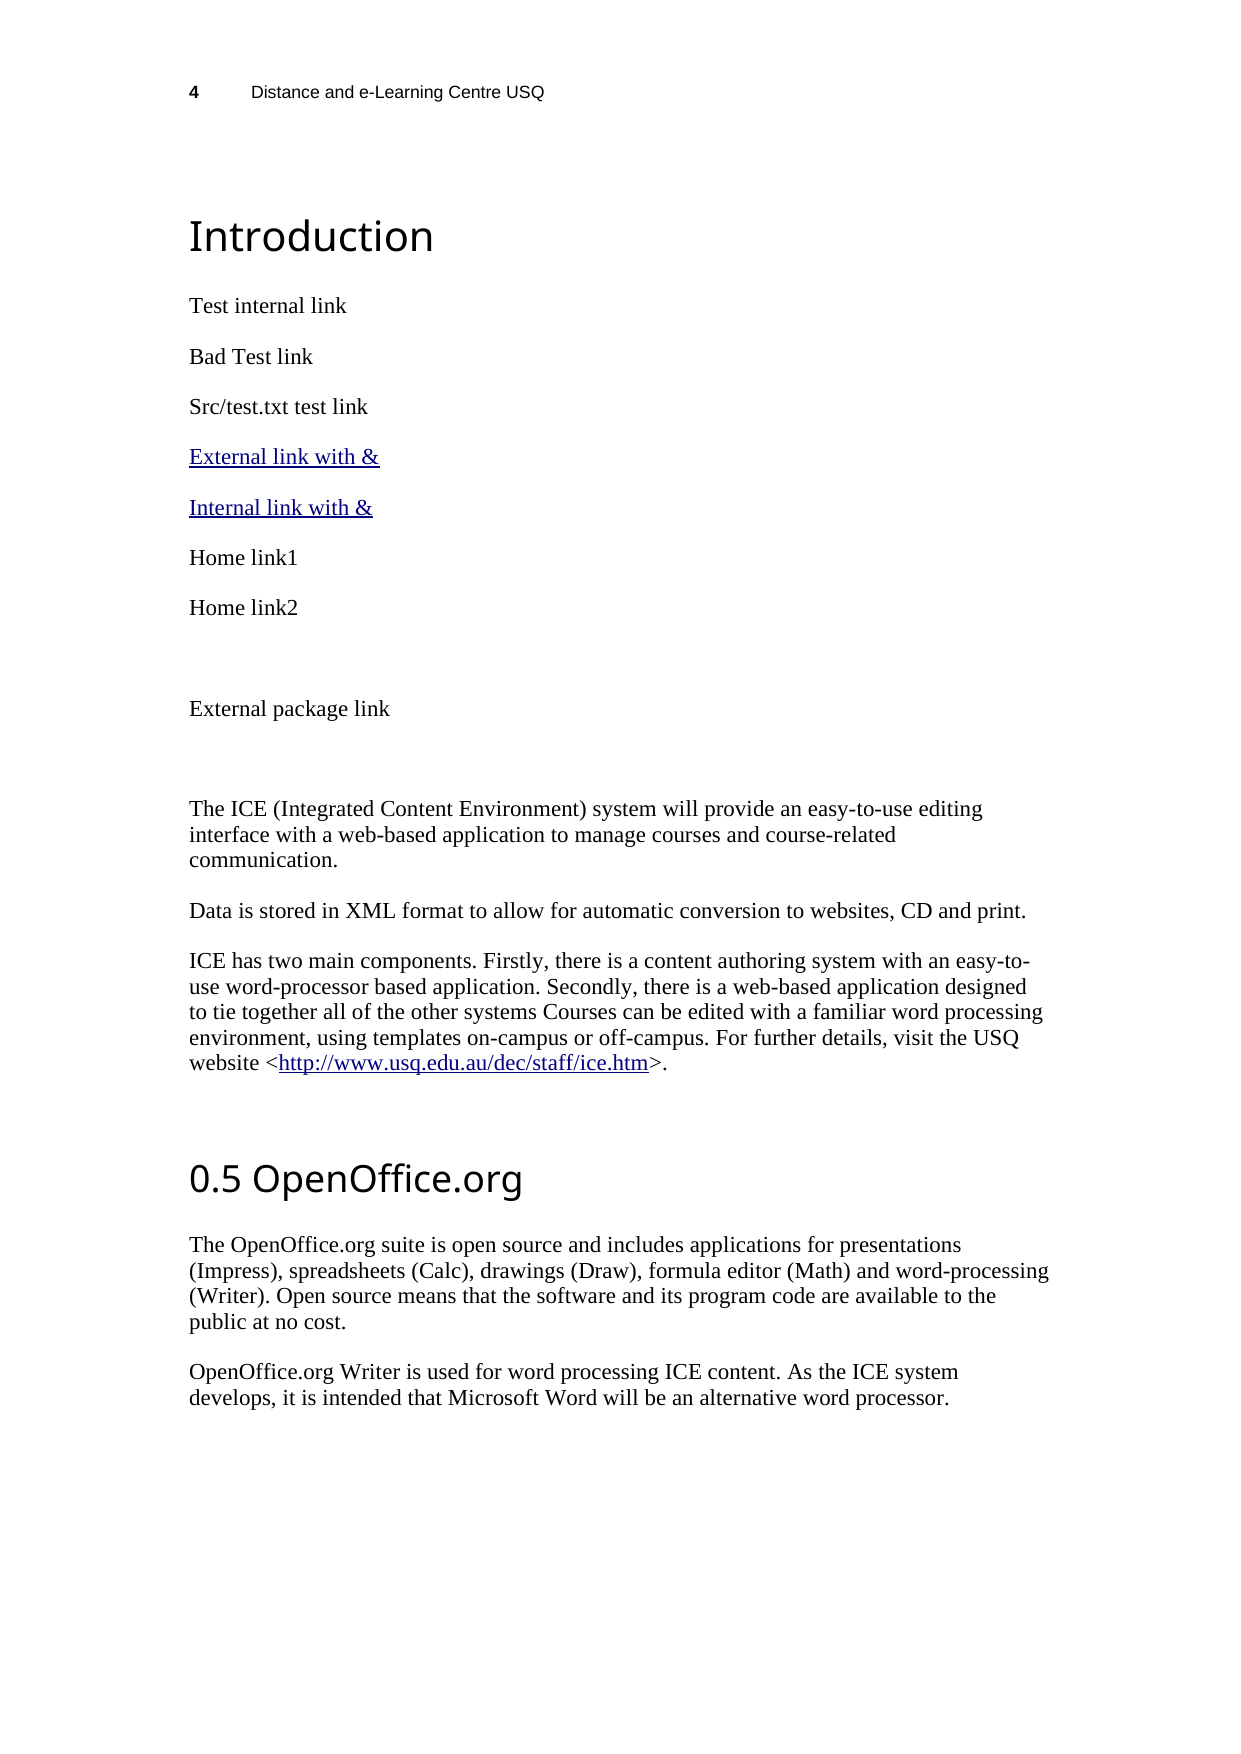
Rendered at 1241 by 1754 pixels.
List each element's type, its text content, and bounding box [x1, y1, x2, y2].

subtitle OpenOffice.org [189, 1152, 1051, 1203]
text The ICE (Integrated Content Environment) system will provide an easy-to-use editing interface with a web-based application to manage courses and course-related communication. [189, 796, 1051, 873]
text Src/test.txt test link [189, 394, 1051, 419]
text Home link1 [189, 545, 1051, 570]
text Home link2 [189, 595, 1051, 621]
text OpenOffice.org Writer is used for word processing ICE content. As the ICE system develops, it is intended that Microsoft Word will be an alternative word processor. [189, 1359, 1051, 1410]
text Test internal link [189, 293, 1051, 319]
text ICE has two main components. Firstly, there is a content authoring system with an easy-to-use word-processor based application. Secondly, there is a web-based application designed to tie together all of the other systems Courses can be edited with a familiar word processing environment, using templates on-campus or off-campus. For further details, visit the USQ website <http://www.usq.edu.au/dec/staff/ice.htm>. [189, 948, 1051, 1076]
text Data is stored in XML format to allow for automatic conversion to websites, CD and print. [189, 898, 1051, 923]
title Introduction [189, 207, 1051, 264]
text Bad Test link [189, 343, 1051, 369]
text External link with & [189, 444, 1051, 470]
text Internal link with & [189, 494, 1051, 520]
text The OpenOffice.org suite is open source and includes applications for presentations (Impress), spreadsheets (Calc), drawings (Draw), formula editor (Math) and word-processing (Writer). Open source means that the software and its program code are available to the public at no cost. [189, 1232, 1051, 1334]
text External package link [189, 696, 1051, 721]
